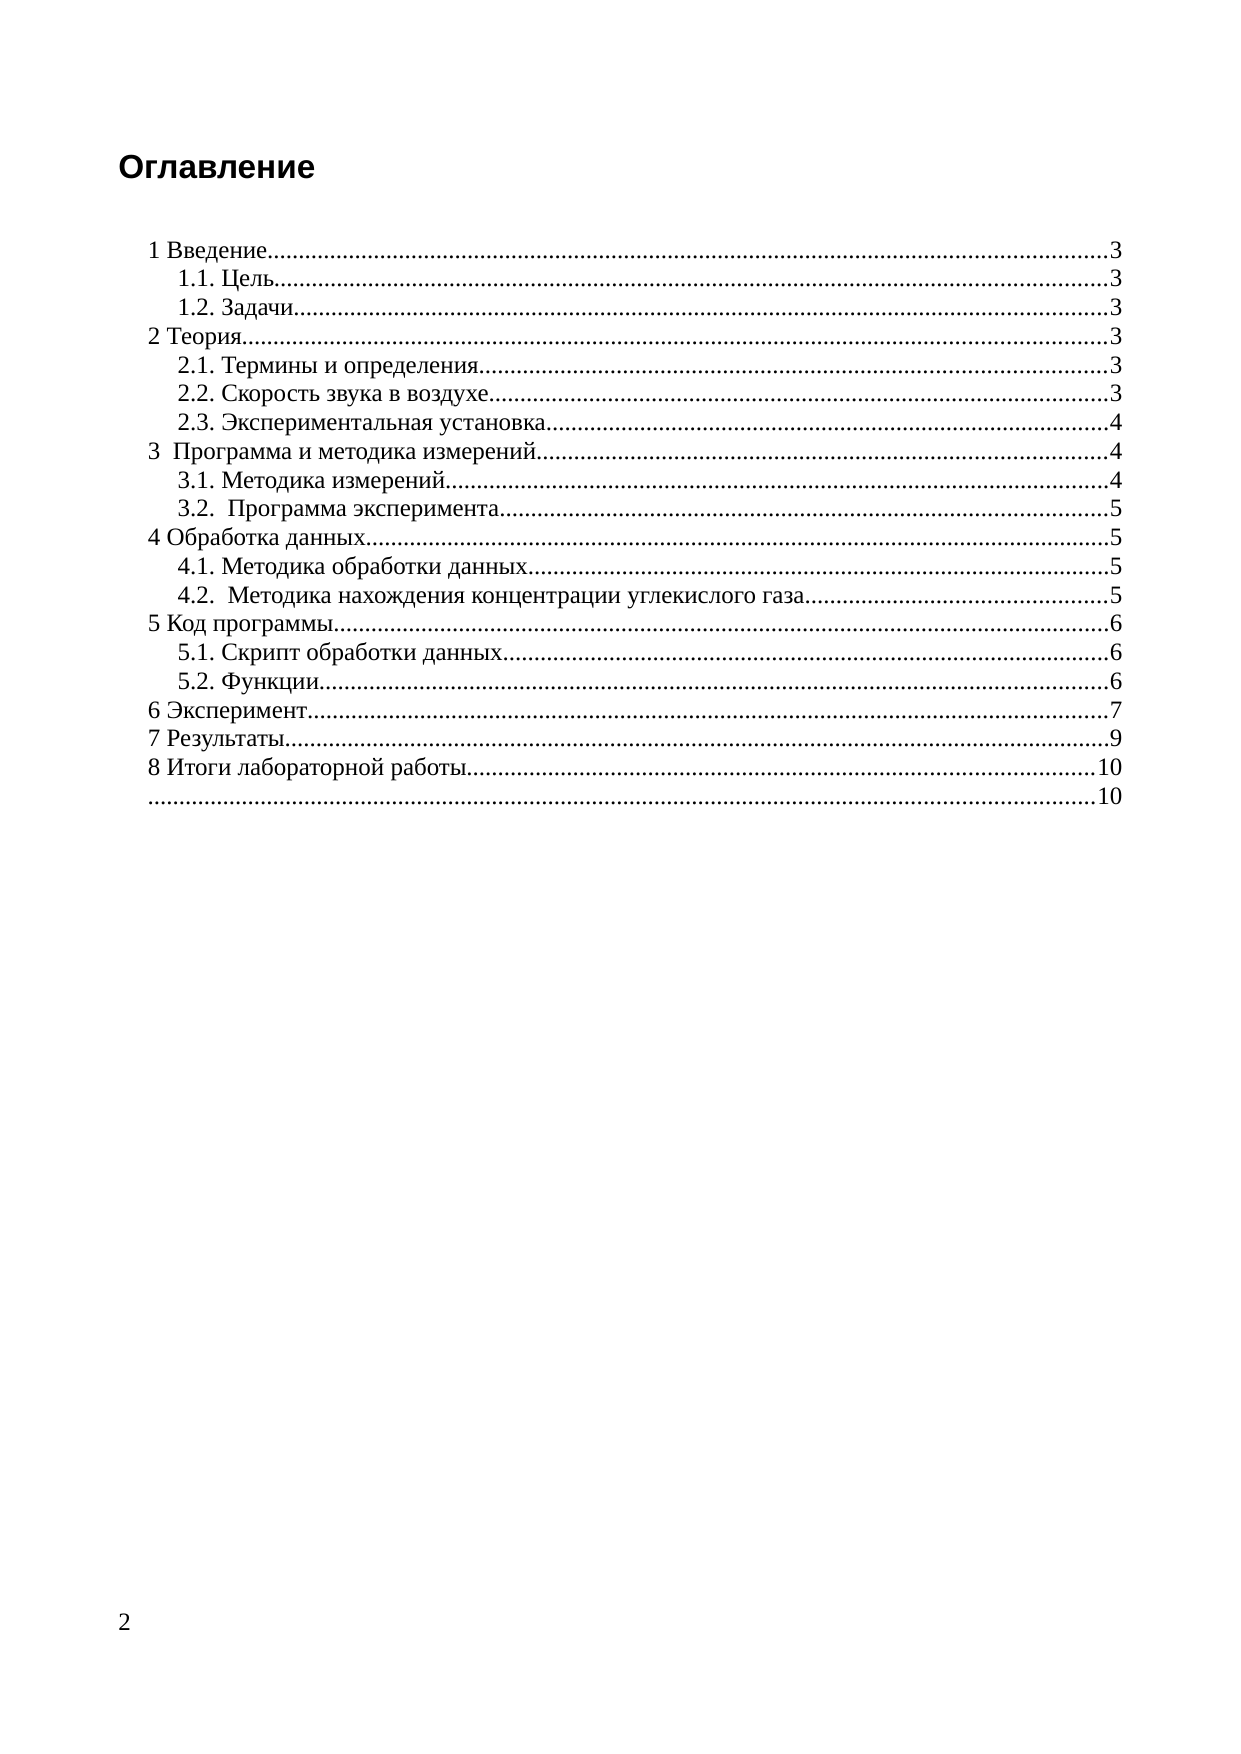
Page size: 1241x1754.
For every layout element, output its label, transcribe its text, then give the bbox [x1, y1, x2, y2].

text 4.2. Методика нахождения концентрации углекислого газа 5 [177, 580, 1122, 608]
text 1.1. Цель 3 [177, 263, 1122, 292]
text 5 Код программы 6 [148, 608, 1122, 637]
text 8 Итоги лабораторной работы 10 [148, 752, 1122, 781]
text 1.2. Задачи 3 [177, 292, 1122, 321]
text 4.1. Методика обработки данных 5 [177, 551, 1122, 580]
text 3.2. Программа эксперимента 5 [177, 493, 1122, 522]
text 4 Обработка данных 5 [148, 522, 1122, 551]
text 6 Эксперимент 7 [148, 695, 1122, 723]
text 3.1. Методика измерений 4 [177, 465, 1122, 493]
text 3 Программа и методика измерений 4 [148, 436, 1122, 465]
subtitle Оглавление [118, 148, 1122, 186]
text 2.2. Скорость звука в воздухе 3 [177, 378, 1122, 407]
text 5.2. Функции 6 [177, 666, 1122, 695]
text 1 Введение 3 [148, 235, 1122, 263]
text 10 [148, 781, 1122, 810]
text 2 Теория 3 [148, 321, 1122, 350]
text 7 Результаты 9 [148, 723, 1122, 752]
text 2.1. Термины и определения 3 [177, 350, 1122, 378]
text 5.1. Скрипт обработки данных 6 [177, 637, 1122, 666]
text 2.3. Экспериментальная установка 4 [177, 407, 1122, 436]
